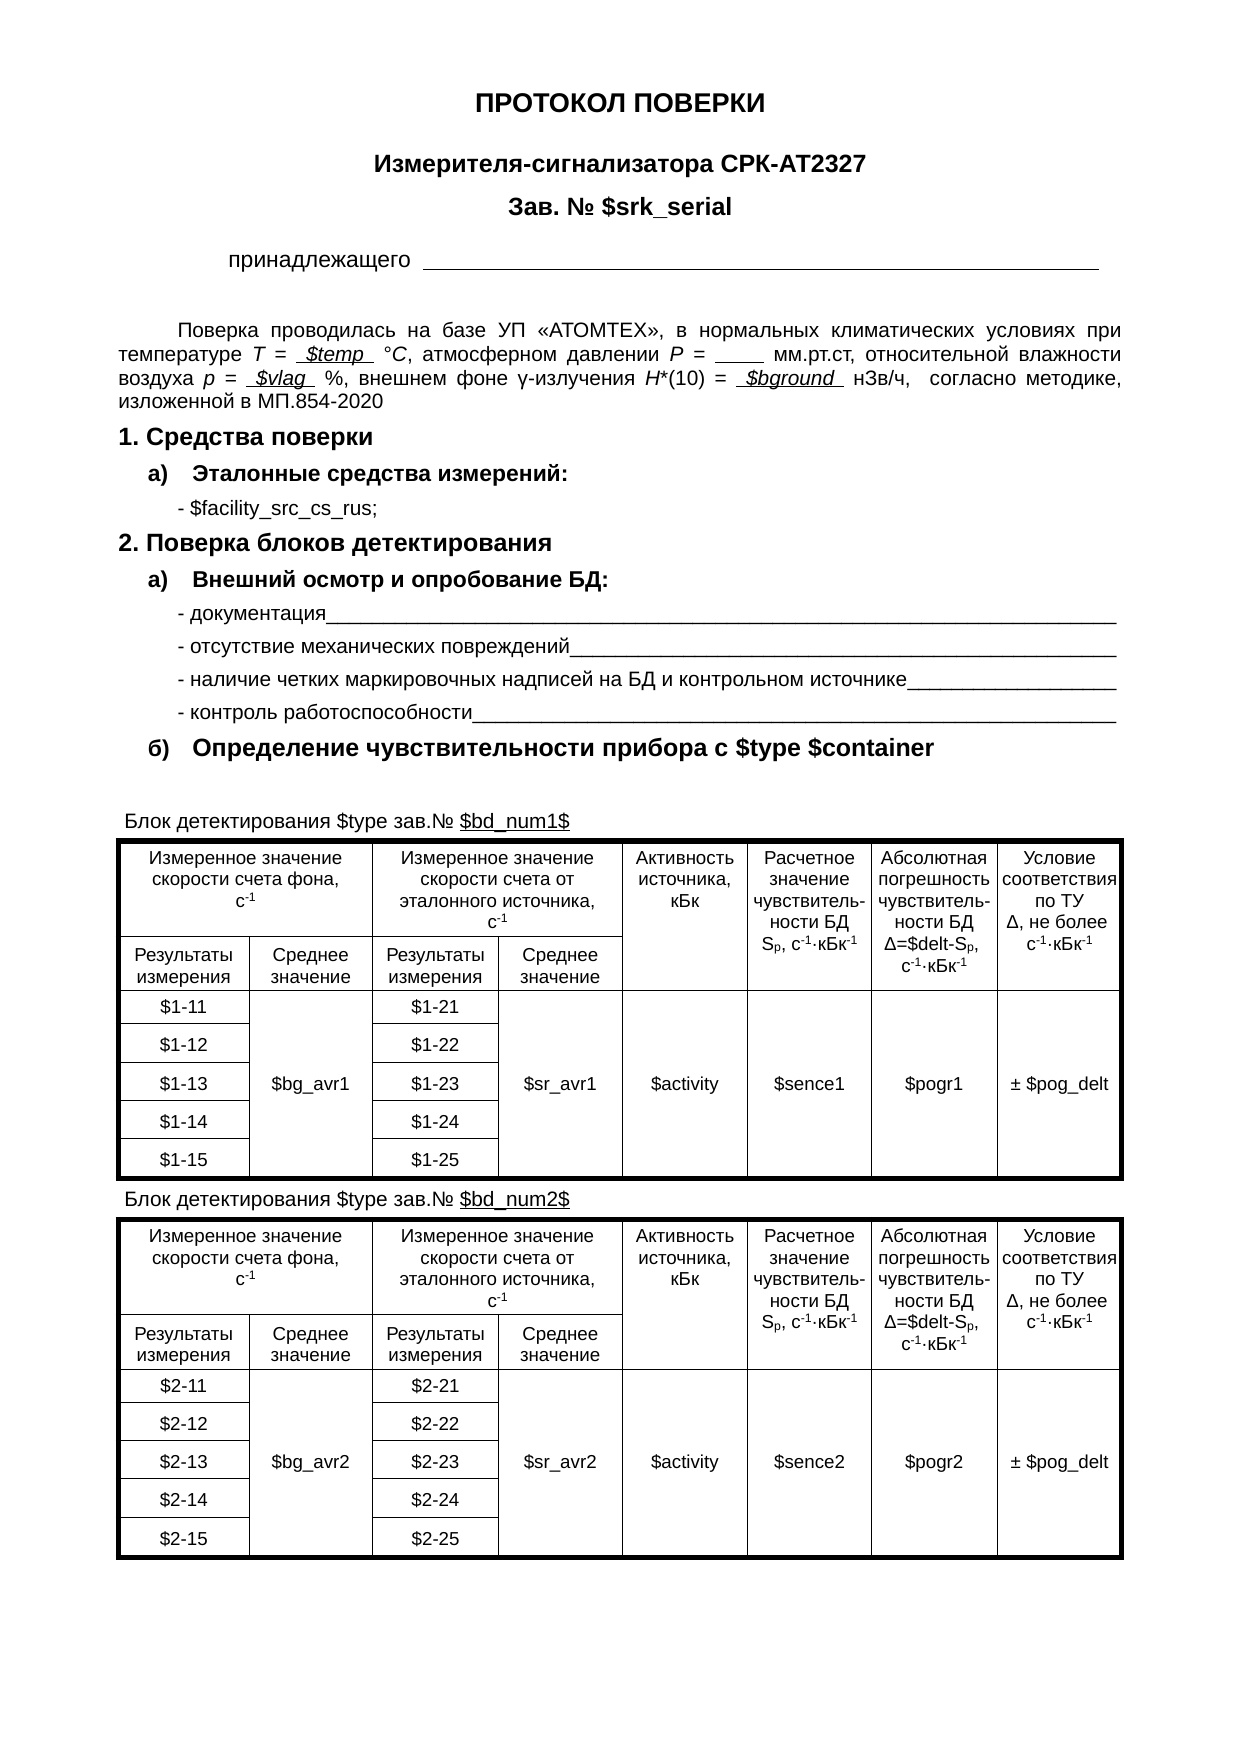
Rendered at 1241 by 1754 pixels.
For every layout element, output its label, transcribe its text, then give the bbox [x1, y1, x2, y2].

table_cell $2-12 [121, 1403, 249, 1440]
table_cell $sr_avr1 [499, 991, 622, 1176]
table_cell $1-13 [121, 1063, 249, 1100]
table_cell $1-23 [373, 1063, 498, 1100]
table_cell Результаты измерения [373, 1315, 498, 1369]
table_cell Активность источника, кБк [623, 1222, 747, 1369]
text Поверка проводилась на базе УП «АТОМТЕХ», в нормальных климатических условиях при температуре Т = $temp °С, атмосферном давлении Р = мм.рт.ст, относительной влажности воздуха р = $vlag %, внешнем фоне γ-излучения H*(10) = $bground нЗв/ч, согласно методике, изложенной в МП.854-2020 [118, 317, 1122, 413]
table_cell ± $pog_delt [998, 1370, 1119, 1555]
text б) Определение чувствительности прибора с $type $container [118, 733, 1122, 762]
text Измерителя-сигнализатора СРК-АТ2327 [118, 149, 1122, 178]
table_cell $1-22 [373, 1024, 498, 1062]
table_cell Результаты измерения [121, 937, 249, 990]
table_cell $activity [623, 1370, 747, 1555]
table_cell $2-24 [373, 1479, 498, 1517]
text ПРОТОКОЛ ПОВЕРКИ [118, 87, 1122, 118]
table_cell Измеренное значение скорости счета от эталонного источника, с-1 [373, 844, 622, 936]
text - наличие четких маркировочных надписей на БД и контрольном источнике [118, 667, 1122, 691]
table_cell Среднее значение [250, 1315, 372, 1369]
table_cell Измеренное значение скорости счета фона, с-1 [121, 844, 372, 936]
table_cell $activity [623, 991, 747, 1176]
table_cell $sr_avr2 [499, 1370, 622, 1555]
table_cell $pogr2 [872, 1370, 997, 1555]
table_cell $2-21 [373, 1370, 498, 1402]
table_cell Измеренное значение скорости счета фона, с-1 [121, 1222, 372, 1314]
table_cell $2-22 [373, 1403, 498, 1440]
table_cell $bg_avr1 [250, 991, 372, 1176]
table_cell $1-21 [373, 991, 498, 1023]
text а) Внешний осмотр и опробование БД: [118, 566, 1122, 592]
text - документация [118, 601, 1122, 625]
table_cell $2-13 [121, 1441, 249, 1478]
table_header Блок детектирования $type зав.№ $bd_num2$ [118, 1181, 1122, 1217]
table_cell $1-24 [373, 1101, 498, 1138]
table_cell Среднее значение [499, 1315, 622, 1369]
text - отсутствие механических повреждений [118, 634, 1122, 658]
table_cell $2-15 [121, 1518, 249, 1555]
text Измерипринадлежащего . . [118, 244, 1122, 273]
table_cell $sence1 [748, 991, 871, 1176]
table_cell $1-11 [121, 991, 249, 1023]
text 1. Средства поверки [118, 422, 1122, 451]
table_cell Абсолютная погрешность чувствитель-ности БД Δ=$delt-Sp, с-1·кБк-1 [872, 844, 997, 990]
text - $facility_src_cs_rus; [118, 495, 1122, 519]
table_header Блок детектирования $type зав.№ $bd_num1$ [118, 803, 1122, 838]
table_cell Измеренное значение скорости счета от эталонного источника, с-1 [373, 1222, 622, 1314]
text Зав. № $srk_serial [118, 192, 1122, 221]
table_cell Расчетное значение чувствитель-ности БД Sp, с-1·кБк-1 [748, 1222, 871, 1369]
table_cell $sence2 [748, 1370, 871, 1555]
table_cell Среднее значение [499, 937, 622, 990]
table_cell $1-25 [373, 1139, 498, 1176]
text 2. Поверка блоков детектирования [118, 528, 1122, 557]
table_cell $2-23 [373, 1441, 498, 1478]
table_cell $1-12 [121, 1024, 249, 1062]
table_cell Результаты измерения [121, 1315, 249, 1369]
text а) Эталонные средства измерений: [118, 460, 1122, 486]
text - контроль работоспособности [118, 700, 1122, 724]
table_cell Среднее значение [250, 937, 372, 990]
table_cell Активность источника, кБк [623, 844, 747, 990]
table_cell Условие соответствия по ТУ Δ, не более с-1·кБк-1 [998, 844, 1119, 990]
table_cell $2-11 [121, 1370, 249, 1402]
table_cell $2-14 [121, 1479, 249, 1517]
table_cell $pogr1 [872, 991, 997, 1176]
table_cell $1-15 [121, 1139, 249, 1176]
table_cell $bg_avr2 [250, 1370, 372, 1555]
table_cell $2-25 [373, 1518, 498, 1555]
table_cell Расчетное значение чувствитель-ности БД Sp, с-1·кБк-1 [748, 844, 871, 990]
table_cell Абсолютная погрешность чувствитель-ности БД Δ=$delt-Sp, с-1·кБк-1 [872, 1222, 997, 1369]
table_cell ± $pog_delt [998, 991, 1119, 1176]
table_cell Результаты измерения [373, 937, 498, 990]
table_cell $1-14 [121, 1101, 249, 1138]
table_cell Условие соответствия по ТУ Δ, не более с-1·кБк-1 [998, 1222, 1119, 1369]
